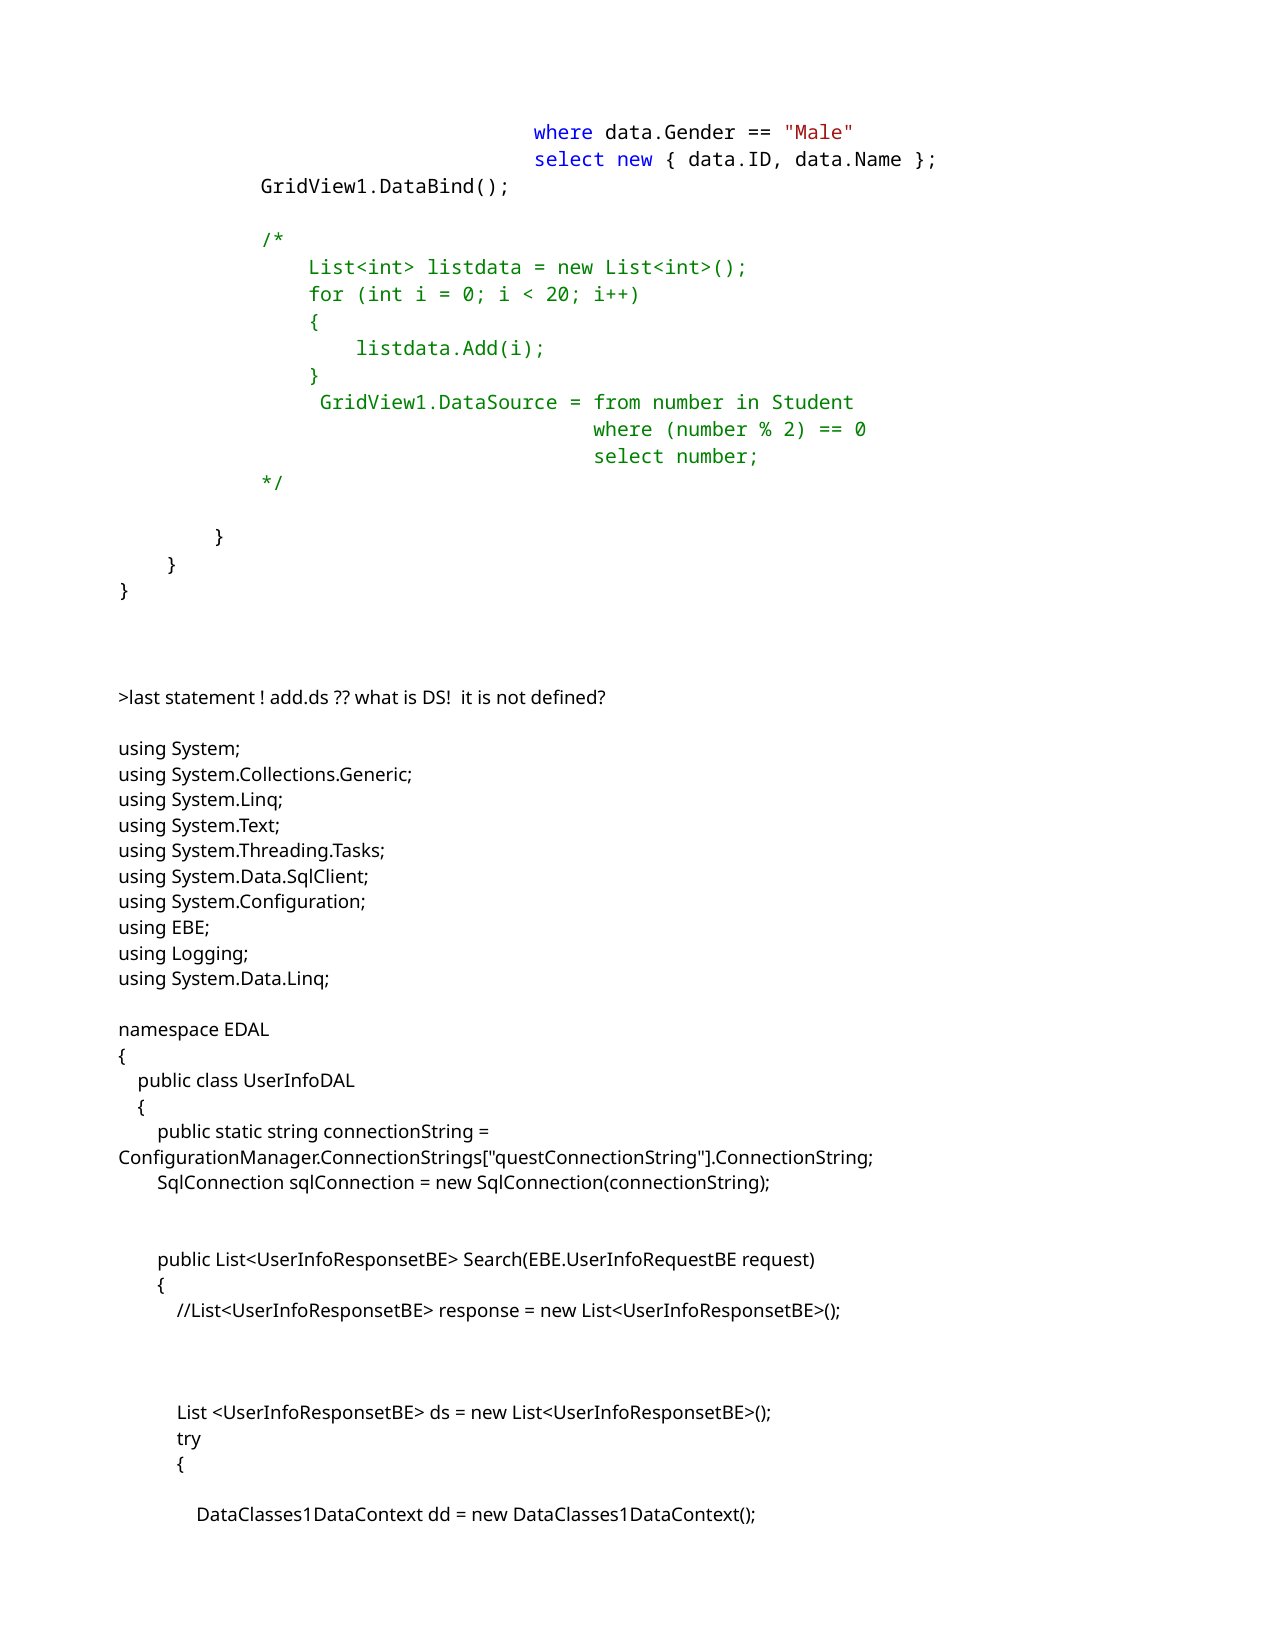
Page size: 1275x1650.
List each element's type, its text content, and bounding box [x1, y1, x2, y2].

text using System.Threading.Tasks; [118, 838, 1157, 863]
text using System.Data.Linq; [118, 965, 1157, 991]
text public class UserInfoDAL [118, 1067, 1157, 1093]
text List <UserInfoResponsetBE> ds = new List<UserInfoResponsetBE>(); [118, 1399, 1157, 1425]
text try [118, 1425, 1157, 1450]
text { [118, 1450, 1157, 1476]
text using System.Data.SqlClient; [118, 863, 1157, 889]
text using System.Configuration; [118, 889, 1157, 914]
text where (number % 2) == 0 [118, 415, 1157, 442]
text //List<UserInfoResponsetBE> response = new List<UserInfoResponsetBE>(); [118, 1297, 1157, 1323]
text namespace EDAL [118, 1016, 1157, 1042]
text for (int i = 0; i < 20; i++) [118, 280, 1157, 307]
text public static string connectionString = ConfigurationManager.ConnectionStrings["questConnectionString"].ConnectionString; [118, 1118, 1157, 1169]
text public List<UserInfoResponsetBE> Search(EBE.UserInfoRequestBE request) [118, 1246, 1157, 1272]
text using System.Collections.Generic; [118, 761, 1157, 787]
text { [118, 307, 1157, 334]
text } [118, 550, 1157, 577]
text List<int> listdata = new List<int>(); [118, 253, 1157, 280]
text */ [118, 469, 1157, 496]
text { [118, 1042, 1157, 1067]
text listdata.Add(i); [118, 334, 1157, 361]
text SqlConnection sqlConnection = new SqlConnection(connectionString); [118, 1169, 1157, 1195]
text } [118, 577, 1157, 604]
text using System.Linq; [118, 787, 1157, 812]
text using EBE; [118, 914, 1157, 940]
text select new { data.ID, data.Name }; [118, 145, 1157, 172]
text where data.Gender == "Male" [118, 118, 1157, 145]
text using Logging; [118, 940, 1157, 965]
text using System; [118, 736, 1157, 761]
text } [118, 361, 1157, 388]
text GridView1.DataBind(); [118, 172, 1157, 199]
text { [118, 1272, 1157, 1297]
text GridView1.DataSource = from number in Student [118, 388, 1157, 415]
text using System.Text; [118, 812, 1157, 838]
text DataClasses1DataContext dd = new DataClasses1DataContext(); [118, 1501, 1157, 1527]
text >last statement ! add.ds ?? what is DS! it is not defined? [118, 685, 1157, 710]
text select number; [118, 442, 1157, 469]
text { [118, 1093, 1157, 1118]
text /* [118, 226, 1157, 253]
text } [118, 523, 1157, 550]
